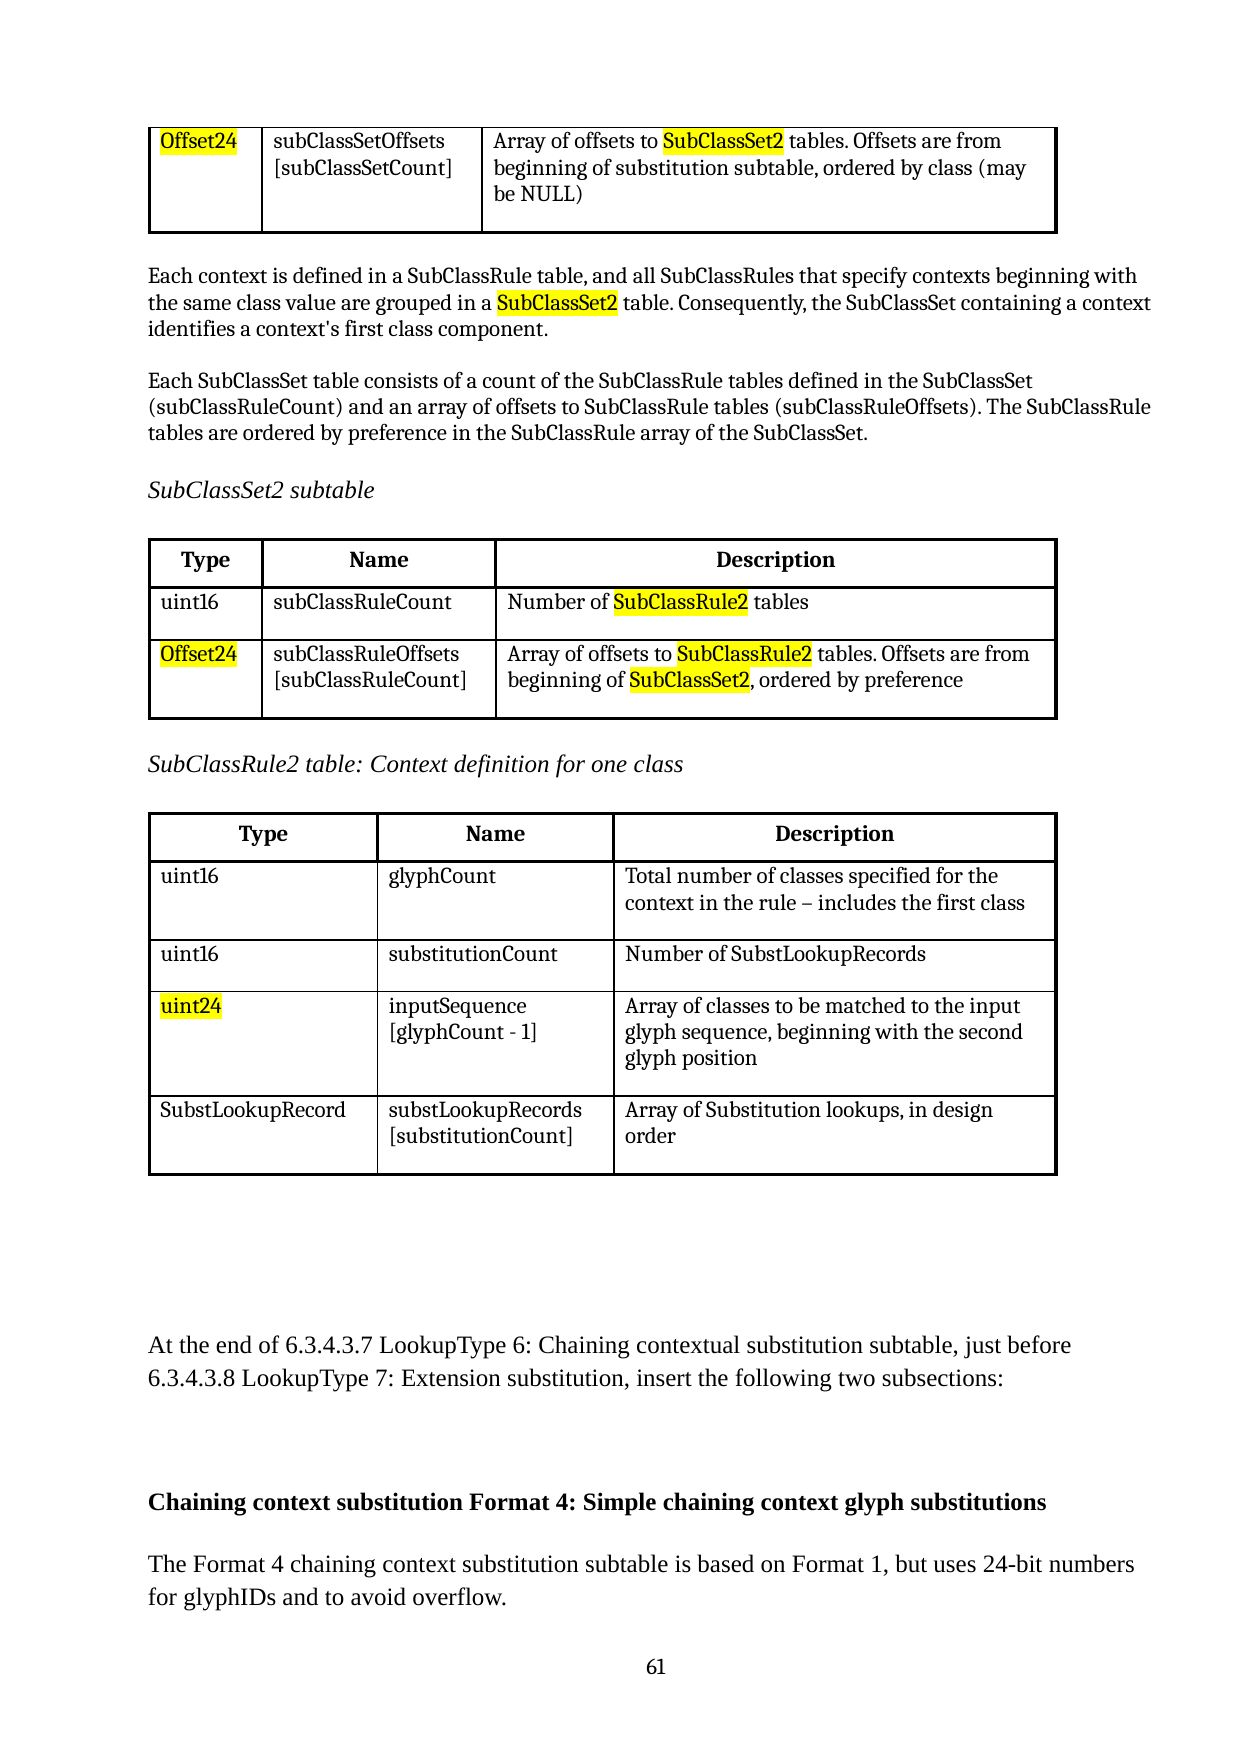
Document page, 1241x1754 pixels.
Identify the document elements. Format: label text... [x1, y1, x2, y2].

text The Format 4 chaining context substitution subtable is based on Format 1, but uses 24-bit numbers for glyphIDs and to avoid overflow. [148, 1549, 1163, 1611]
table_cell uint24 [151, 992, 377, 1095]
text Chaining context substitution Format 4: Simple chaining context glyph substitutions [148, 1487, 1163, 1516]
table_cell Array of Substitution lookups, in design order [615, 1097, 1054, 1173]
table_cell substLookupRecords [substitutionCount] [378, 1097, 613, 1173]
text At the end of 6.3.4.3.7 LookupType 6: Chaining contextual substitution subtable, just before 6.3.4.3.8 LookupType 7: Extension substitution, insert the following two subsections: [148, 1330, 1163, 1391]
table_cell glyphCount [378, 863, 613, 939]
table_cell Array of offsets to SubClassRule2 tables. Offsets are from beginning of SubClassSet2, ordered by preference [497, 641, 1054, 717]
table_cell Array of classes to be matched to the input glyph sequence, beginning with the second glyph position [615, 992, 1054, 1095]
table_cell Array of offsets to SubClassSet2 tables. Offsets are from beginning of substitution subtable, ordered by class (may be NULL) [483, 128, 1054, 231]
table_cell SubstLookupRecord [151, 1097, 377, 1173]
text Each SubClassSet table consists of a count of the SubClassRule tables defined in the SubClassSet (subClassRuleCount) and an array of offsets to SubClassRule tables (subClassRuleOffsets). The SubClassRule tables are ordered by preference in the SubClassRule array of the SubClassSet. [148, 367, 1163, 446]
table_cell inputSequence [glyphCount - 1] [378, 992, 613, 1095]
table_cell Offset24 [151, 641, 261, 717]
table_cell Number of SubClassRule2 tables [497, 589, 1054, 639]
table_cell substitutionCount [378, 941, 613, 991]
table_cell Offset24 [151, 128, 261, 231]
table_cell uint16 [151, 941, 377, 991]
table_header Name [379, 815, 612, 860]
table_header Description [497, 541, 1054, 586]
table_header Description [615, 815, 1054, 860]
table_header Type [151, 815, 376, 860]
table_cell subClassSetOffsets [subClassSetCount] [263, 128, 481, 231]
table_cell Number of SubstLookupRecords [615, 941, 1054, 991]
text SubClassRule2 table: Context definition for one class [148, 749, 1163, 778]
text SubClassSet2 subtable [148, 476, 1163, 504]
table_cell subClassRuleCount [263, 589, 495, 639]
table_cell subClassRuleOffsets [subClassRuleCount] [263, 641, 495, 717]
table_cell uint16 [151, 589, 261, 639]
table_cell Total number of classes specified for the context in the rule – includes the first class [615, 863, 1054, 939]
table_header Name [264, 541, 494, 586]
table_cell uint16 [151, 863, 377, 939]
text Each context is defined in a SubClassRule table, and all SubClassRules that specify contexts beginning with the same class value are grouped in a SubClassSet2 table. Consequently, the SubClassSet containing a context identifies a context's first class component. [148, 263, 1163, 342]
table_header Type [151, 541, 261, 586]
